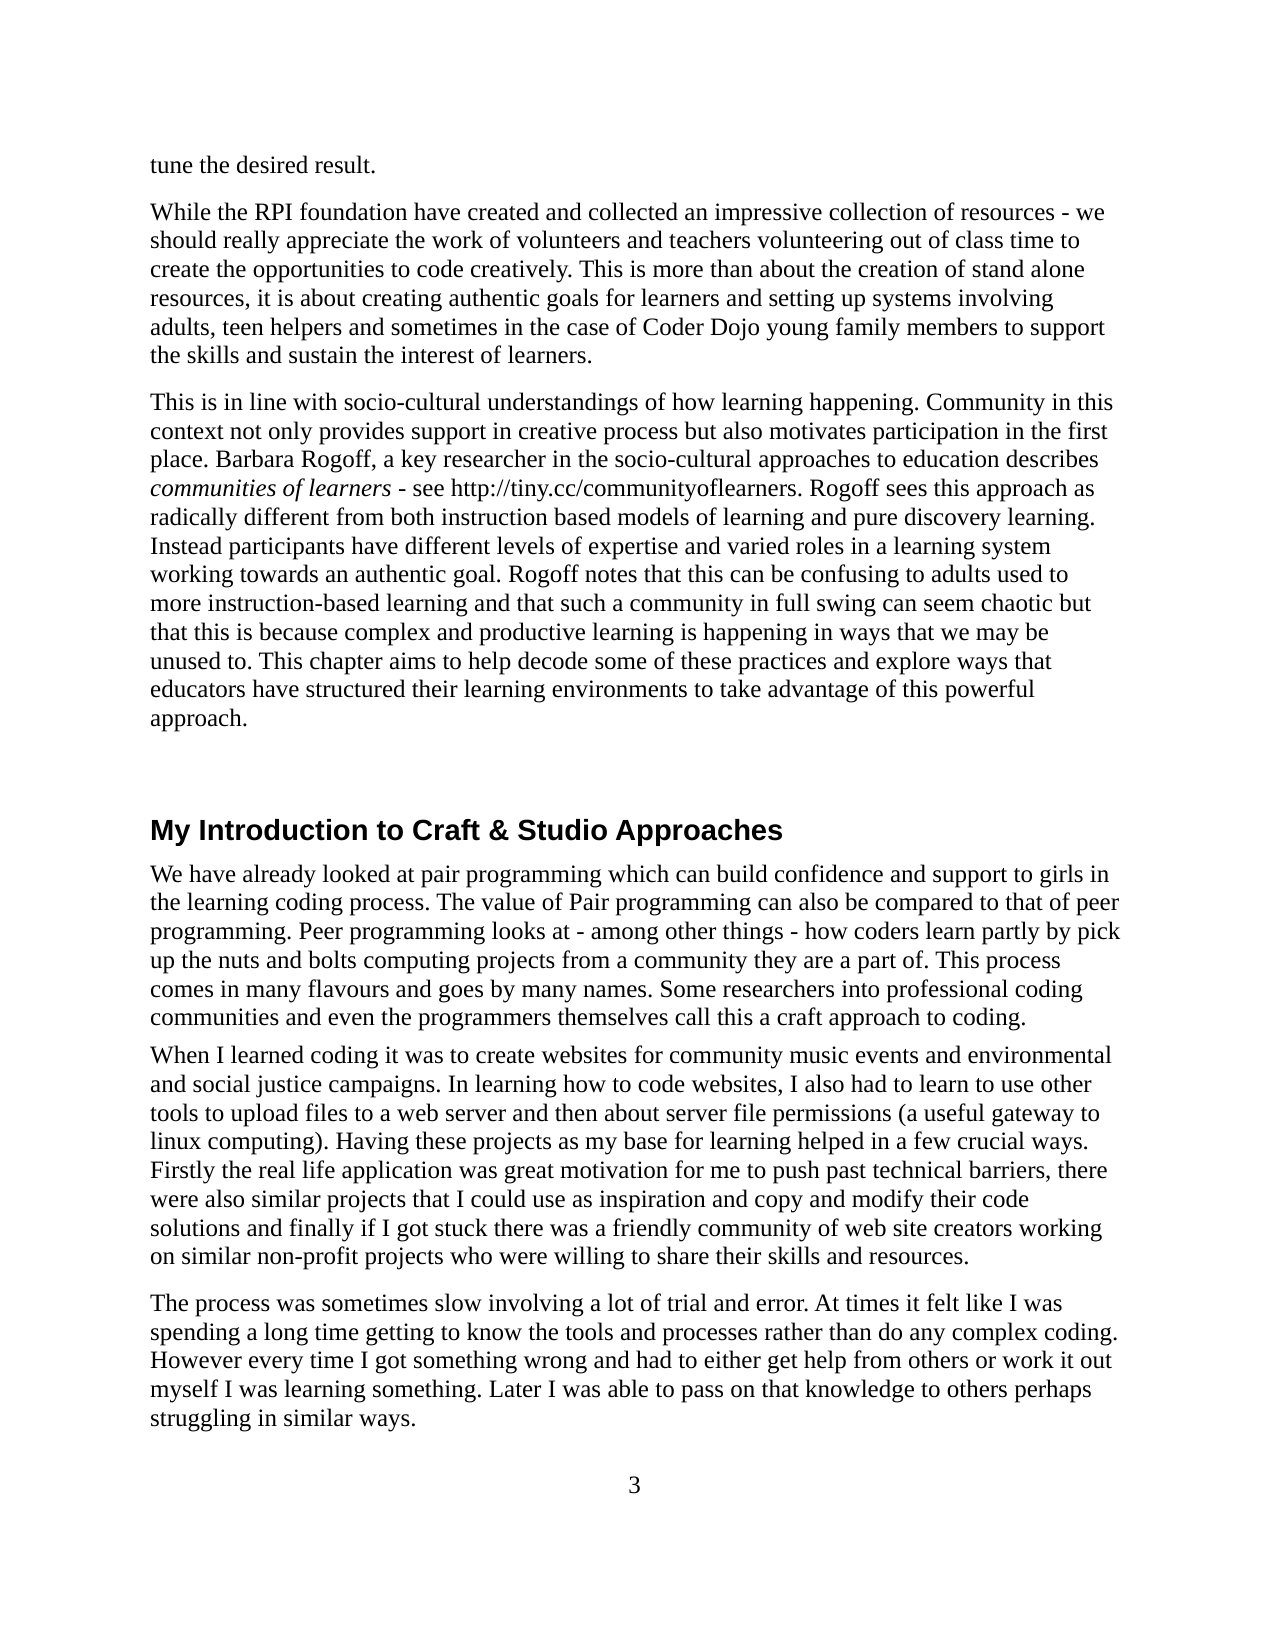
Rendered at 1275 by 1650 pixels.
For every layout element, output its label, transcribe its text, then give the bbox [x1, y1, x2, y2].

text The process was sometimes slow involving a lot of trial and error. At times it felt like I was spending a long time getting to know the tools and processes rather than do any complex coding. However every time I got something wrong and had to either get help from others or work it out myself I was learning something. Later I was able to pass on that knowledge to others perhaps struggling in similar ways. [150, 1288, 1125, 1432]
text tune the desired result. [150, 150, 1125, 179]
text While the RPI foundation have created and collected an impressive collection of resources - we should really appreciate the work of volunteers and teachers volunteering out of class time to create the opportunities to code creatively. This is more than about the creation of stand alone resources, it is about creating authentic goals for learners and setting up systems involving adults, teen helpers and sometimes in the case of Coder Dojo young family members to support the skills and sustain the interest of learners. [150, 197, 1125, 369]
subtitle My Introduction to Craft & Studio Approaches [150, 813, 1125, 846]
text This is in line with socio-cultural understandings of how learning happening. Community in this context not only provides support in creative process but also motivates participation in the first place. Barbara Rogoff, a key researcher in the socio-cultural approaches to education describes communities of learners - see http://tiny.cc/communityoflearners. Rogoff sees this approach as radically different from both instruction based models of learning and pure discovery learning. Instead participants have different levels of expertise and varied roles in a learning system working towards an authentic goal. Rogoff notes that this can be confusing to adults used to more instruction-based learning and that such a community in full swing can seem chaotic but that this is because complex and productive learning is happening in ways that we may be unused to. This chapter aims to help decode some of these practices and explore ways that educators have structured their learning environments to take advantage of this powerful approach. [150, 387, 1125, 732]
text When I learned coding it was to create websites for community music events and environmental and social justice campaigns. In learning how to code websites, I also had to learn to use other tools to upload files to a web server and then about server file permissions (a useful gateway to linux computing). Having these projects as my base for learning helped in a few crucial ways. Firstly the real life application was great motivation for me to push past technical barriers, there were also similar projects that I could use as inspiration and copy and modify their code solutions and finally if I got stuck there was a friendly community of web site creators working on similar non-profit projects who were willing to share their skills and resources. [150, 1040, 1125, 1270]
text We have already looked at pair programming which can build confidence and support to girls in the learning coding process. The value of Pair programming can also be compared to that of peer programming. Peer programming looks at - among other things - how coders learn partly by pick up the nuts and bolts computing projects from a community they are a part of. This process comes in many flavours and goes by many names. Some researchers into professional coding communities and even the programmers themselves call this a craft approach to coding. [150, 859, 1125, 1031]
